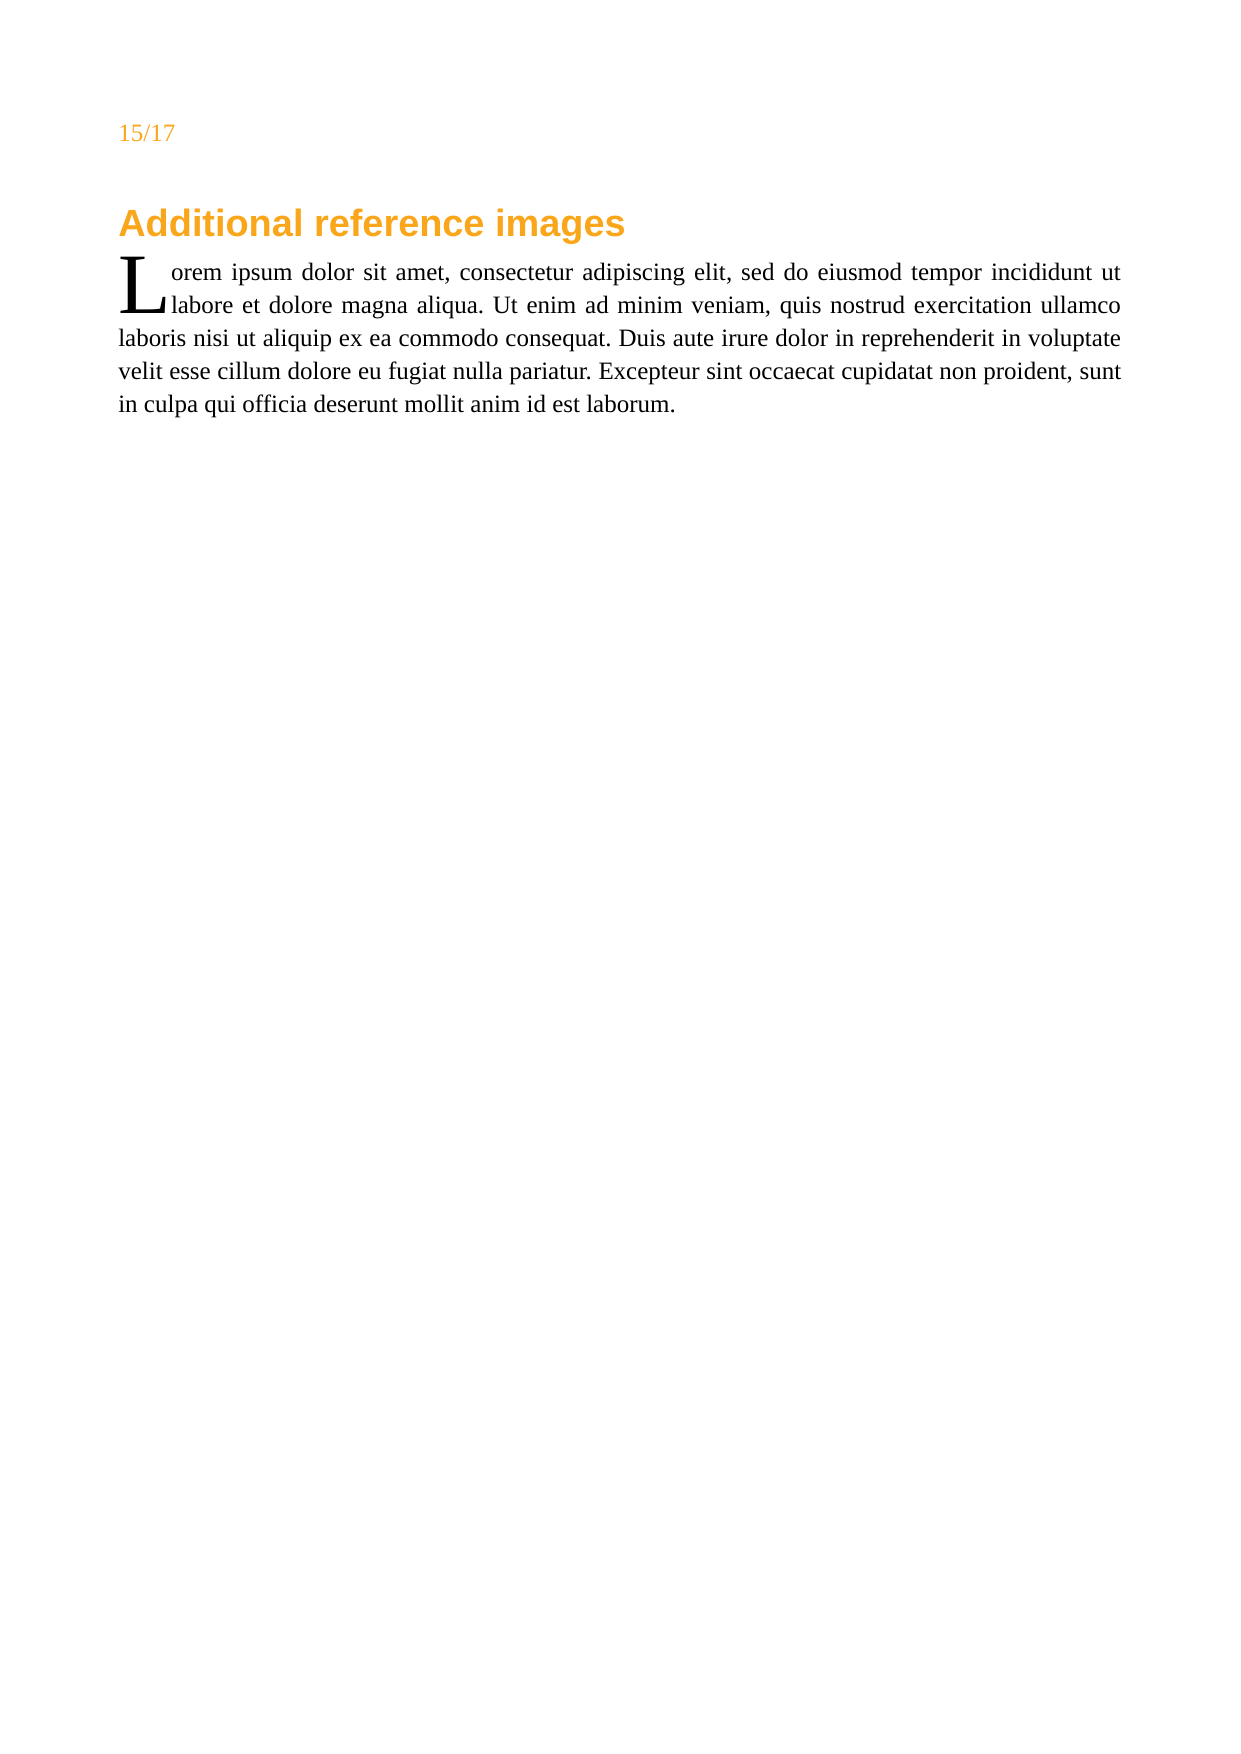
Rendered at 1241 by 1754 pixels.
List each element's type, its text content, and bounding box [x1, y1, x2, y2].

subtitle Additional reference images [118, 201, 1122, 245]
text Lorem ipsum dolor sit amet, consectetur adipiscing elit, sed do eiusmod tempor incididunt ut labore et dolore magna aliqua. Ut enim ad minim veniam, quis nostrud exercitation ullamco laboris nisi ut aliquip ex ea commodo consequat. Duis aute irure dolor in reprehenderit in voluptate velit esse cillum dolore eu fugiat nulla pariatur. Excepteur sint occaecat cupidatat non proident, sunt in culpa qui officia deserunt mollit anim id est laborum. [118, 257, 1122, 418]
